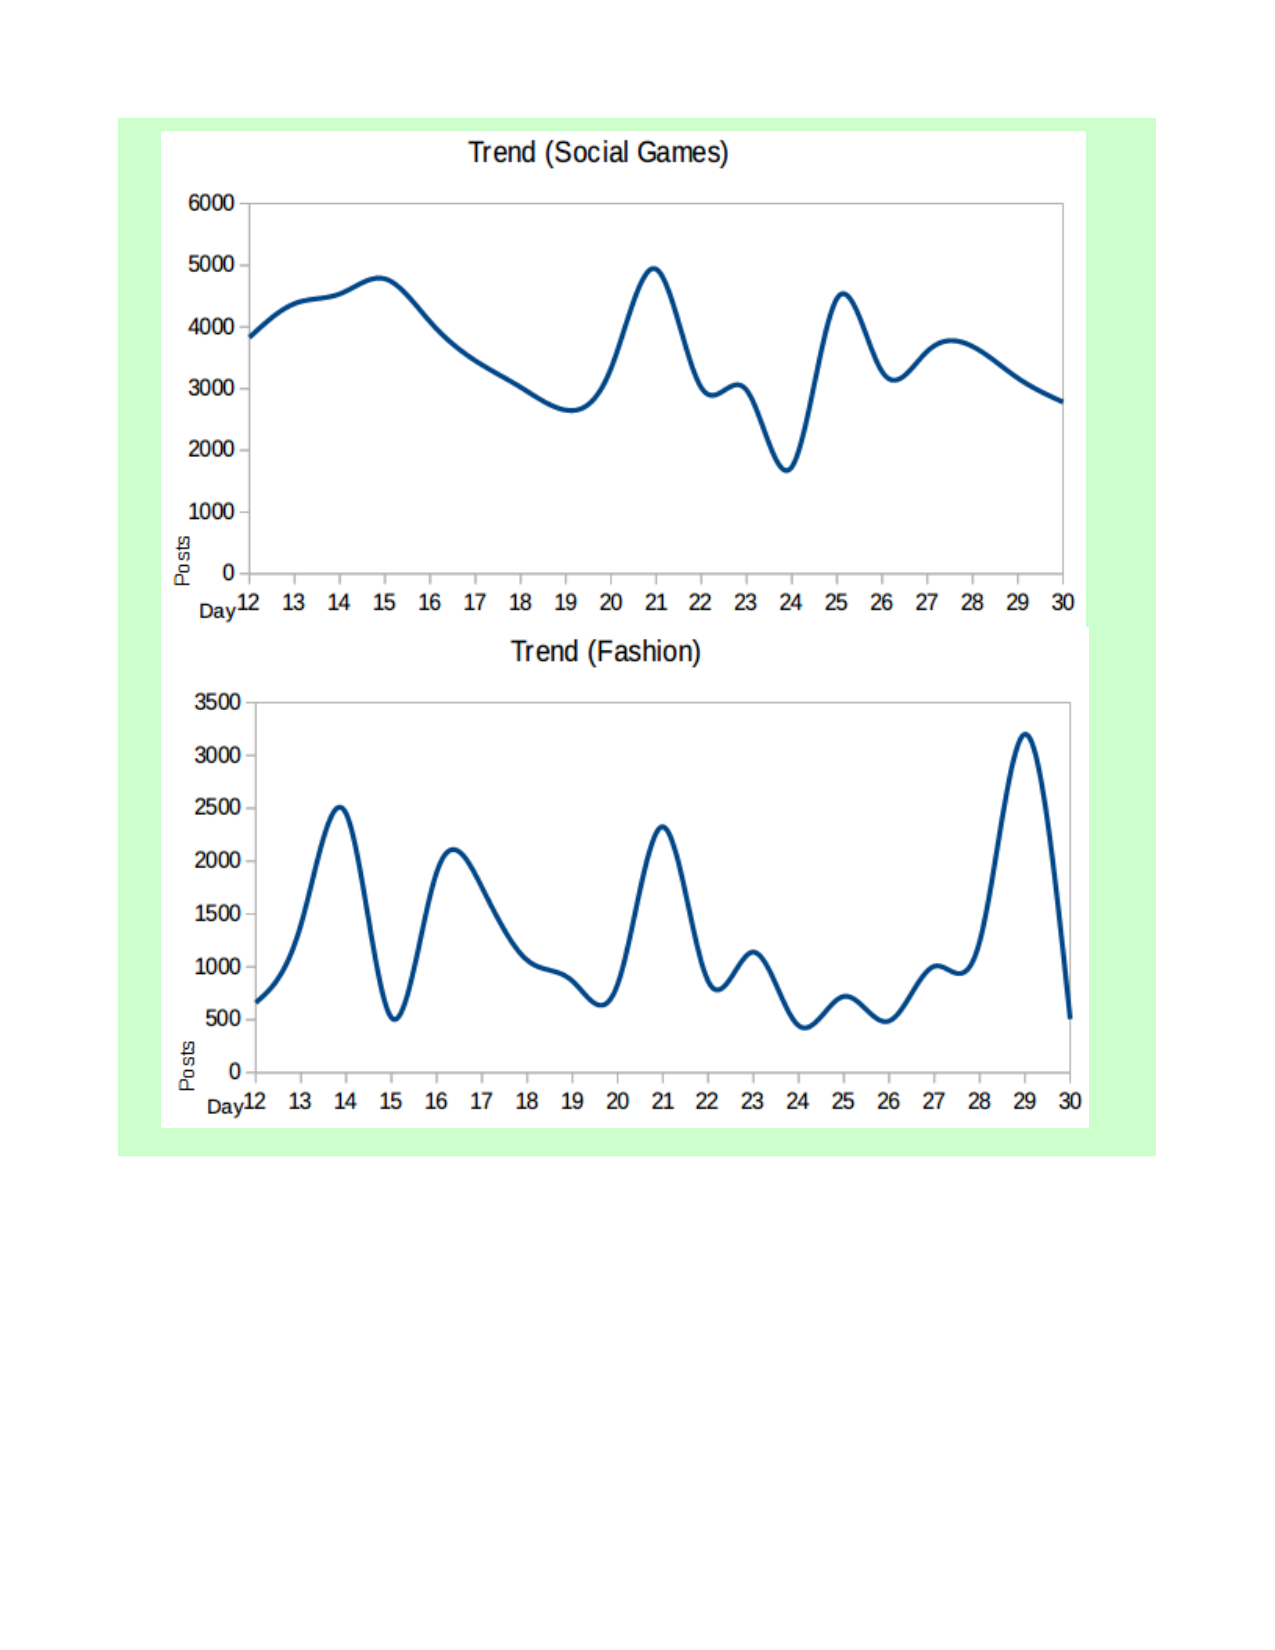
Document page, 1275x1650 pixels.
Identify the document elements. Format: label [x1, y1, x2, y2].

picture [161, 131, 1089, 1128]
